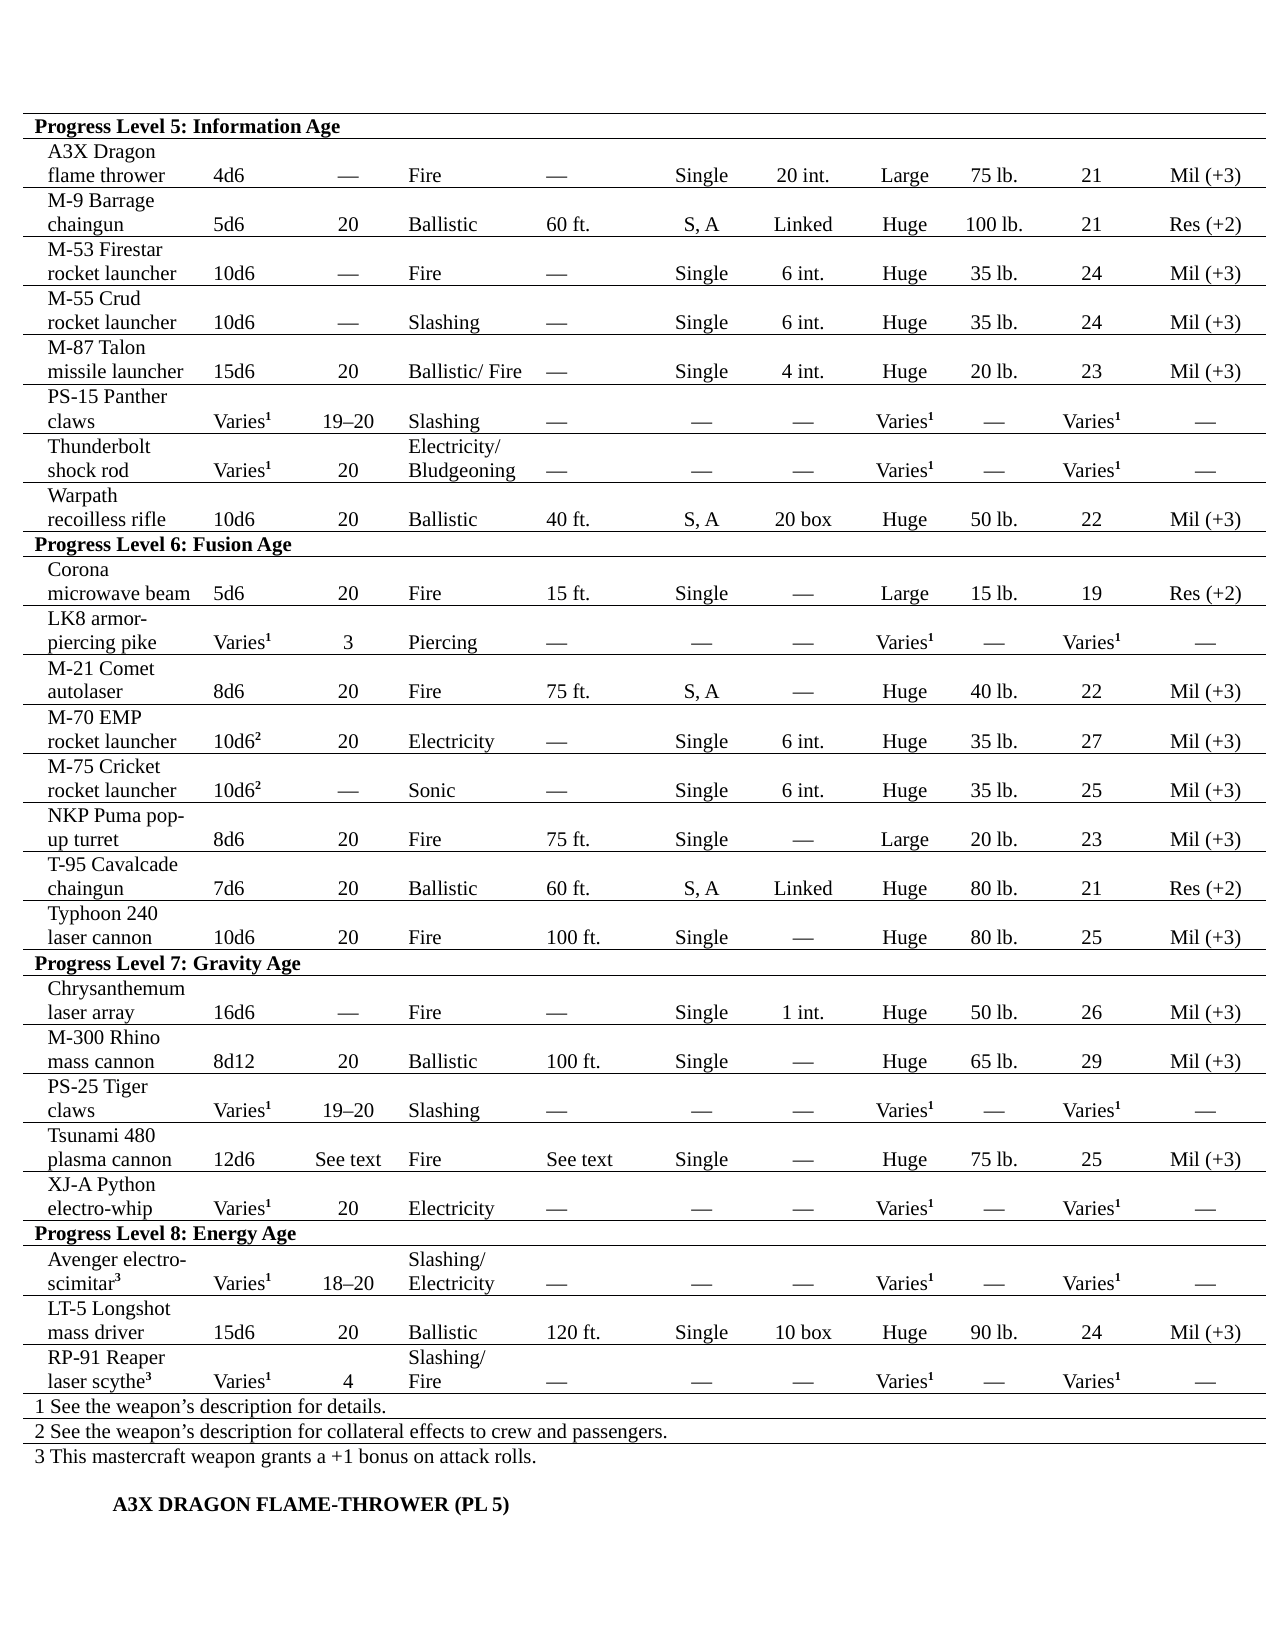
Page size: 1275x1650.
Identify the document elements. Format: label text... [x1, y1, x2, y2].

table_cell — [535, 1172, 657, 1220]
table_cell Varies1 [860, 1172, 949, 1220]
table_cell Ballistic [397, 852, 535, 900]
table_cell 23 [1039, 803, 1144, 851]
table_cell Warpath recoilless rifle [23, 483, 202, 531]
table_cell Varies1 [202, 434, 299, 482]
table_cell 23 [1039, 335, 1144, 383]
table_cell Huge [860, 901, 949, 949]
table_cell Ballistic [397, 1296, 535, 1344]
table_cell — [1144, 1345, 1266, 1393]
table_cell Typhoon 240 laser cannon [23, 901, 202, 949]
table_cell RP-91 Reaper laser scythe3 [23, 1345, 202, 1393]
table_cell 10d6 [202, 901, 299, 949]
table_cell PS-25 Tiger claws [23, 1074, 202, 1122]
table_cell Huge [860, 705, 949, 753]
table_cell 4 [299, 1345, 397, 1393]
table_cell Mil (+3) [1144, 705, 1266, 753]
table_cell Varies1 [1039, 1246, 1144, 1294]
table_cell Varies1 [202, 385, 299, 433]
table_cell Huge [860, 237, 949, 285]
table_cell — [949, 434, 1039, 482]
table_cell Single [657, 803, 746, 851]
table_cell Varies1 [1039, 606, 1144, 654]
table_cell M-75 Cricket rocket launcher [23, 754, 202, 802]
table_cell 20 box [746, 483, 860, 531]
table_cell 65 lb. [949, 1025, 1039, 1073]
table_cell 7d6 [202, 852, 299, 900]
table_cell — [299, 754, 397, 802]
table_cell Single [657, 1025, 746, 1073]
table_cell 1 int. [746, 976, 860, 1024]
table_cell Res (+2) [1144, 557, 1266, 605]
table_cell Mil (+3) [1144, 286, 1266, 334]
table_cell — [1144, 1074, 1266, 1122]
table_cell — [535, 606, 657, 654]
table_cell 20 [299, 852, 397, 900]
table_cell Varies1 [860, 1345, 949, 1393]
table_cell 6 int. [746, 286, 860, 334]
table_cell 19 [1039, 557, 1144, 605]
table_cell — [535, 1345, 657, 1393]
table_cell Res (+2) [1144, 188, 1266, 236]
table_cell Varies1 [1039, 1074, 1144, 1122]
table_cell 24 [1039, 286, 1144, 334]
table_cell Res (+2) [1144, 852, 1266, 900]
table_cell — [535, 754, 657, 802]
table_cell Linked [746, 188, 860, 236]
table_cell 10d6 [202, 286, 299, 334]
table_cell PS-15 Panther claws [23, 385, 202, 433]
table_cell 4 int. [746, 335, 860, 383]
table_cell 20 [299, 901, 397, 949]
table_cell — [657, 1074, 746, 1122]
table_cell 22 [1039, 655, 1144, 703]
table_cell 8d6 [202, 655, 299, 703]
table_cell — [746, 1025, 860, 1073]
table_cell Mil (+3) [1144, 1296, 1266, 1344]
table_cell Progress Level 5: Information Age [23, 114, 1266, 138]
table_cell 27 [1039, 705, 1144, 753]
table_cell 40 ft. [535, 483, 657, 531]
table_cell Varies1 [860, 385, 949, 433]
table_cell 120 ft. [535, 1296, 657, 1344]
table_cell — [657, 1246, 746, 1294]
table_cell 22 [1039, 483, 1144, 531]
table_cell Huge [860, 754, 949, 802]
table_cell Fire [397, 1123, 535, 1171]
table_cell Thunderbolt shock rod [23, 434, 202, 482]
table_cell 20 [299, 1172, 397, 1220]
table_cell — [535, 139, 657, 187]
table_cell 10d62 [202, 754, 299, 802]
table_cell Single [657, 754, 746, 802]
table_cell 35 lb. [949, 705, 1039, 753]
table_cell — [746, 803, 860, 851]
table_cell Huge [860, 335, 949, 383]
table_cell Varies1 [860, 434, 949, 482]
table_cell S, A [657, 188, 746, 236]
table_cell 50 lb. [949, 976, 1039, 1024]
table_cell 2 See the weapon’s description for collateral effects to crew and passengers. [23, 1419, 1266, 1443]
table_cell — [746, 434, 860, 482]
table_cell 20 [299, 1296, 397, 1344]
table_cell 15d6 [202, 335, 299, 383]
table_cell 21 [1039, 188, 1144, 236]
table_cell 100 ft. [535, 1025, 657, 1073]
table_cell — [535, 335, 657, 383]
table_cell S, A [657, 852, 746, 900]
table_cell Mil (+3) [1144, 901, 1266, 949]
table_cell 3 [299, 606, 397, 654]
table_cell 15 ft. [535, 557, 657, 605]
table_cell — [746, 1123, 860, 1171]
table_cell 15 lb. [949, 557, 1039, 605]
table_cell — [949, 1172, 1039, 1220]
table_cell Huge [860, 483, 949, 531]
table_cell 80 lb. [949, 901, 1039, 949]
table_cell 35 lb. [949, 286, 1039, 334]
table_cell Piercing [397, 606, 535, 654]
table_cell 24 [1039, 237, 1144, 285]
table_cell Electricity/ Bludgeoning [397, 434, 535, 482]
table_cell 20 [299, 1025, 397, 1073]
table_cell Huge [860, 1123, 949, 1171]
table_cell Single [657, 976, 746, 1024]
table_cell Varies1 [1039, 434, 1144, 482]
table_cell 25 [1039, 1123, 1144, 1171]
table_cell Huge [860, 188, 949, 236]
table_cell Fire [397, 139, 535, 187]
table_cell Huge [860, 976, 949, 1024]
table_cell Single [657, 139, 746, 187]
table_cell M-21 Comet autolaser [23, 655, 202, 703]
table_cell 3 This mastercraft weapon grants a +1 bonus on attack rolls. [23, 1444, 1266, 1468]
table_cell T-95 Cavalcade chaingun [23, 852, 202, 900]
table_cell Mil (+3) [1144, 483, 1266, 531]
table_cell 35 lb. [949, 237, 1039, 285]
table_cell — [535, 976, 657, 1024]
table_cell — [1144, 1246, 1266, 1294]
table_cell Ballistic/ Fire [397, 335, 535, 383]
table_cell Mil (+3) [1144, 803, 1266, 851]
table_cell M-70 EMP rocket launcher [23, 705, 202, 753]
table_cell Huge [860, 655, 949, 703]
table_cell 16d6 [202, 976, 299, 1024]
table_cell Sonic [397, 754, 535, 802]
table_cell Large [860, 803, 949, 851]
table_cell — [746, 385, 860, 433]
table_cell 6 int. [746, 237, 860, 285]
table_cell 20 [299, 803, 397, 851]
table_cell Progress Level 6: Fusion Age [23, 532, 1266, 556]
table_cell LT-5 Longshot mass driver [23, 1296, 202, 1344]
table_cell LK8 armor-piercing pike [23, 606, 202, 654]
table_cell See text [299, 1123, 397, 1171]
table_cell Varies1 [202, 1074, 299, 1122]
table_cell Huge [860, 286, 949, 334]
table_cell 20 [299, 483, 397, 531]
table_cell Single [657, 1123, 746, 1171]
table_cell Ballistic [397, 1025, 535, 1073]
table_cell 100 ft. [535, 901, 657, 949]
table_cell — [746, 557, 860, 605]
table_cell Fire [397, 803, 535, 851]
table_cell M-9 Barrage chaingun [23, 188, 202, 236]
table_cell 6 int. [746, 754, 860, 802]
table_cell 60 ft. [535, 852, 657, 900]
table_cell 8d12 [202, 1025, 299, 1073]
table_cell — [657, 434, 746, 482]
table_cell — [1144, 1172, 1266, 1220]
table_cell Slashing [397, 1074, 535, 1122]
table_cell 18–20 [299, 1246, 397, 1294]
table_cell — [299, 237, 397, 285]
table_cell NKP Puma pop-up turret [23, 803, 202, 851]
table_cell 100 lb. [949, 188, 1039, 236]
table_cell Huge [860, 1025, 949, 1073]
table_cell M-300 Rhino mass cannon [23, 1025, 202, 1073]
table_cell — [657, 1345, 746, 1393]
table_cell Single [657, 901, 746, 949]
table_cell — [746, 1345, 860, 1393]
table_cell 6 int. [746, 705, 860, 753]
table_cell Single [657, 1296, 746, 1344]
table_cell — [299, 139, 397, 187]
table_cell Fire [397, 976, 535, 1024]
table_cell 10 box [746, 1296, 860, 1344]
table_cell Avenger electro-scimitar3 [23, 1246, 202, 1294]
table_cell Progress Level 8: Energy Age [23, 1221, 1266, 1245]
table_cell — [949, 606, 1039, 654]
table_cell Mil (+3) [1144, 655, 1266, 703]
table_cell 8d6 [202, 803, 299, 851]
table_cell 10d6 [202, 237, 299, 285]
table_cell 20 lb. [949, 803, 1039, 851]
table_cell 20 [299, 188, 397, 236]
table_cell Single [657, 286, 746, 334]
table_cell — [535, 1074, 657, 1122]
table_cell Fire [397, 557, 535, 605]
table_cell 75 ft. [535, 803, 657, 851]
table_cell Mil (+3) [1144, 754, 1266, 802]
table_cell — [1144, 385, 1266, 433]
table_cell A3X Dragon flame thrower [23, 139, 202, 187]
table_cell 20 [299, 335, 397, 383]
table_cell 20 int. [746, 139, 860, 187]
table_cell — [535, 286, 657, 334]
table_cell 21 [1039, 139, 1144, 187]
table_cell Mil (+3) [1144, 335, 1266, 383]
table_cell Progress Level 7: Gravity Age [23, 950, 1266, 974]
table_cell Slashing [397, 385, 535, 433]
table_cell Mil (+3) [1144, 976, 1266, 1024]
table_cell Single [657, 237, 746, 285]
table_cell Huge [860, 1296, 949, 1344]
table_cell Single [657, 705, 746, 753]
table_cell 15d6 [202, 1296, 299, 1344]
table_cell Chrysanthemum laser array [23, 976, 202, 1024]
table_cell 60 ft. [535, 188, 657, 236]
table_cell S, A [657, 483, 746, 531]
table_cell — [535, 705, 657, 753]
table_cell Varies1 [860, 1246, 949, 1294]
table_cell Varies1 [202, 1172, 299, 1220]
table_cell — [949, 1345, 1039, 1393]
table_cell Varies1 [202, 1345, 299, 1393]
table_cell XJ-A Python electro-whip [23, 1172, 202, 1220]
table_cell Large [860, 557, 949, 605]
table_cell Ballistic [397, 188, 535, 236]
table_cell 26 [1039, 976, 1144, 1024]
table_cell Varies1 [1039, 385, 1144, 433]
table_cell — [746, 901, 860, 949]
table_cell — [746, 606, 860, 654]
table_cell — [535, 434, 657, 482]
table_cell 90 lb. [949, 1296, 1039, 1344]
table_cell 12d6 [202, 1123, 299, 1171]
table_cell Large [860, 139, 949, 187]
table_cell — [657, 1172, 746, 1220]
table_cell 40 lb. [949, 655, 1039, 703]
table_cell — [949, 1246, 1039, 1294]
table_cell — [746, 1074, 860, 1122]
table_cell 19–20 [299, 385, 397, 433]
table_cell 25 [1039, 901, 1144, 949]
table_cell 5d6 [202, 188, 299, 236]
table_cell — [299, 286, 397, 334]
table_cell Linked [746, 852, 860, 900]
table_cell — [746, 655, 860, 703]
table_cell Varies1 [860, 1074, 949, 1122]
table_cell Fire [397, 237, 535, 285]
table_cell 50 lb. [949, 483, 1039, 531]
table_cell — [949, 385, 1039, 433]
table_cell Mil (+3) [1144, 237, 1266, 285]
table_cell Mil (+3) [1144, 139, 1266, 187]
table_cell 20 [299, 705, 397, 753]
table_cell 10d6 [202, 483, 299, 531]
table_cell 19–20 [299, 1074, 397, 1122]
table_cell — [1144, 434, 1266, 482]
table_cell 75 lb. [949, 1123, 1039, 1171]
table_cell Single [657, 557, 746, 605]
table_cell Electricity [397, 1172, 535, 1220]
table_cell Varies1 [1039, 1345, 1144, 1393]
table_cell 25 [1039, 754, 1144, 802]
table_cell 20 [299, 434, 397, 482]
table_cell M-87 Talon missile launcher [23, 335, 202, 383]
table_cell — [535, 385, 657, 433]
table_cell Single [657, 335, 746, 383]
table_cell — [535, 1246, 657, 1294]
table_cell — [746, 1246, 860, 1294]
table_cell 10d62 [202, 705, 299, 753]
table_cell Varies1 [1039, 1172, 1144, 1220]
table_cell 75 lb. [949, 139, 1039, 187]
table_cell See text [535, 1123, 657, 1171]
table_cell — [299, 976, 397, 1024]
table_cell 20 [299, 655, 397, 703]
table_cell 20 lb. [949, 335, 1039, 383]
table_cell — [949, 1074, 1039, 1122]
table_cell M-55 Crud rocket launcher [23, 286, 202, 334]
table_cell Varies1 [860, 606, 949, 654]
table_cell Slashing [397, 286, 535, 334]
table_cell 29 [1039, 1025, 1144, 1073]
table_cell Electricity [397, 705, 535, 753]
table_cell — [657, 606, 746, 654]
table_cell M-53 Firestar rocket launcher [23, 237, 202, 285]
table_cell 20 [299, 557, 397, 605]
table_cell S, A [657, 655, 746, 703]
table_cell 35 lb. [949, 754, 1039, 802]
table_cell — [535, 237, 657, 285]
table_cell 5d6 [202, 557, 299, 605]
table_cell Fire [397, 655, 535, 703]
table_cell Huge [860, 852, 949, 900]
table_cell — [657, 385, 746, 433]
table_cell 75 ft. [535, 655, 657, 703]
table_cell — [1144, 606, 1266, 654]
table_cell 80 lb. [949, 852, 1039, 900]
table_cell Ballistic [397, 483, 535, 531]
table_cell Fire [397, 901, 535, 949]
table_cell Varies1 [202, 1246, 299, 1294]
table_cell Slashing/ Electricity [397, 1246, 535, 1294]
table_cell Corona microwave beam [23, 557, 202, 605]
text A3X DRAGON FLAME-THROWER (PL 5) [112, 1492, 1162, 1516]
table_cell Mil (+3) [1144, 1025, 1266, 1073]
table_cell Varies1 [202, 606, 299, 654]
table_cell Slashing/ Fire [397, 1345, 535, 1393]
table_cell 1 See the weapon’s description for details. [23, 1394, 1266, 1418]
table_cell 21 [1039, 852, 1144, 900]
table_cell 4d6 [202, 139, 299, 187]
table_cell — [746, 1172, 860, 1220]
table_cell Mil (+3) [1144, 1123, 1266, 1171]
table_cell 24 [1039, 1296, 1144, 1344]
table_cell Tsunami 480 plasma cannon [23, 1123, 202, 1171]
